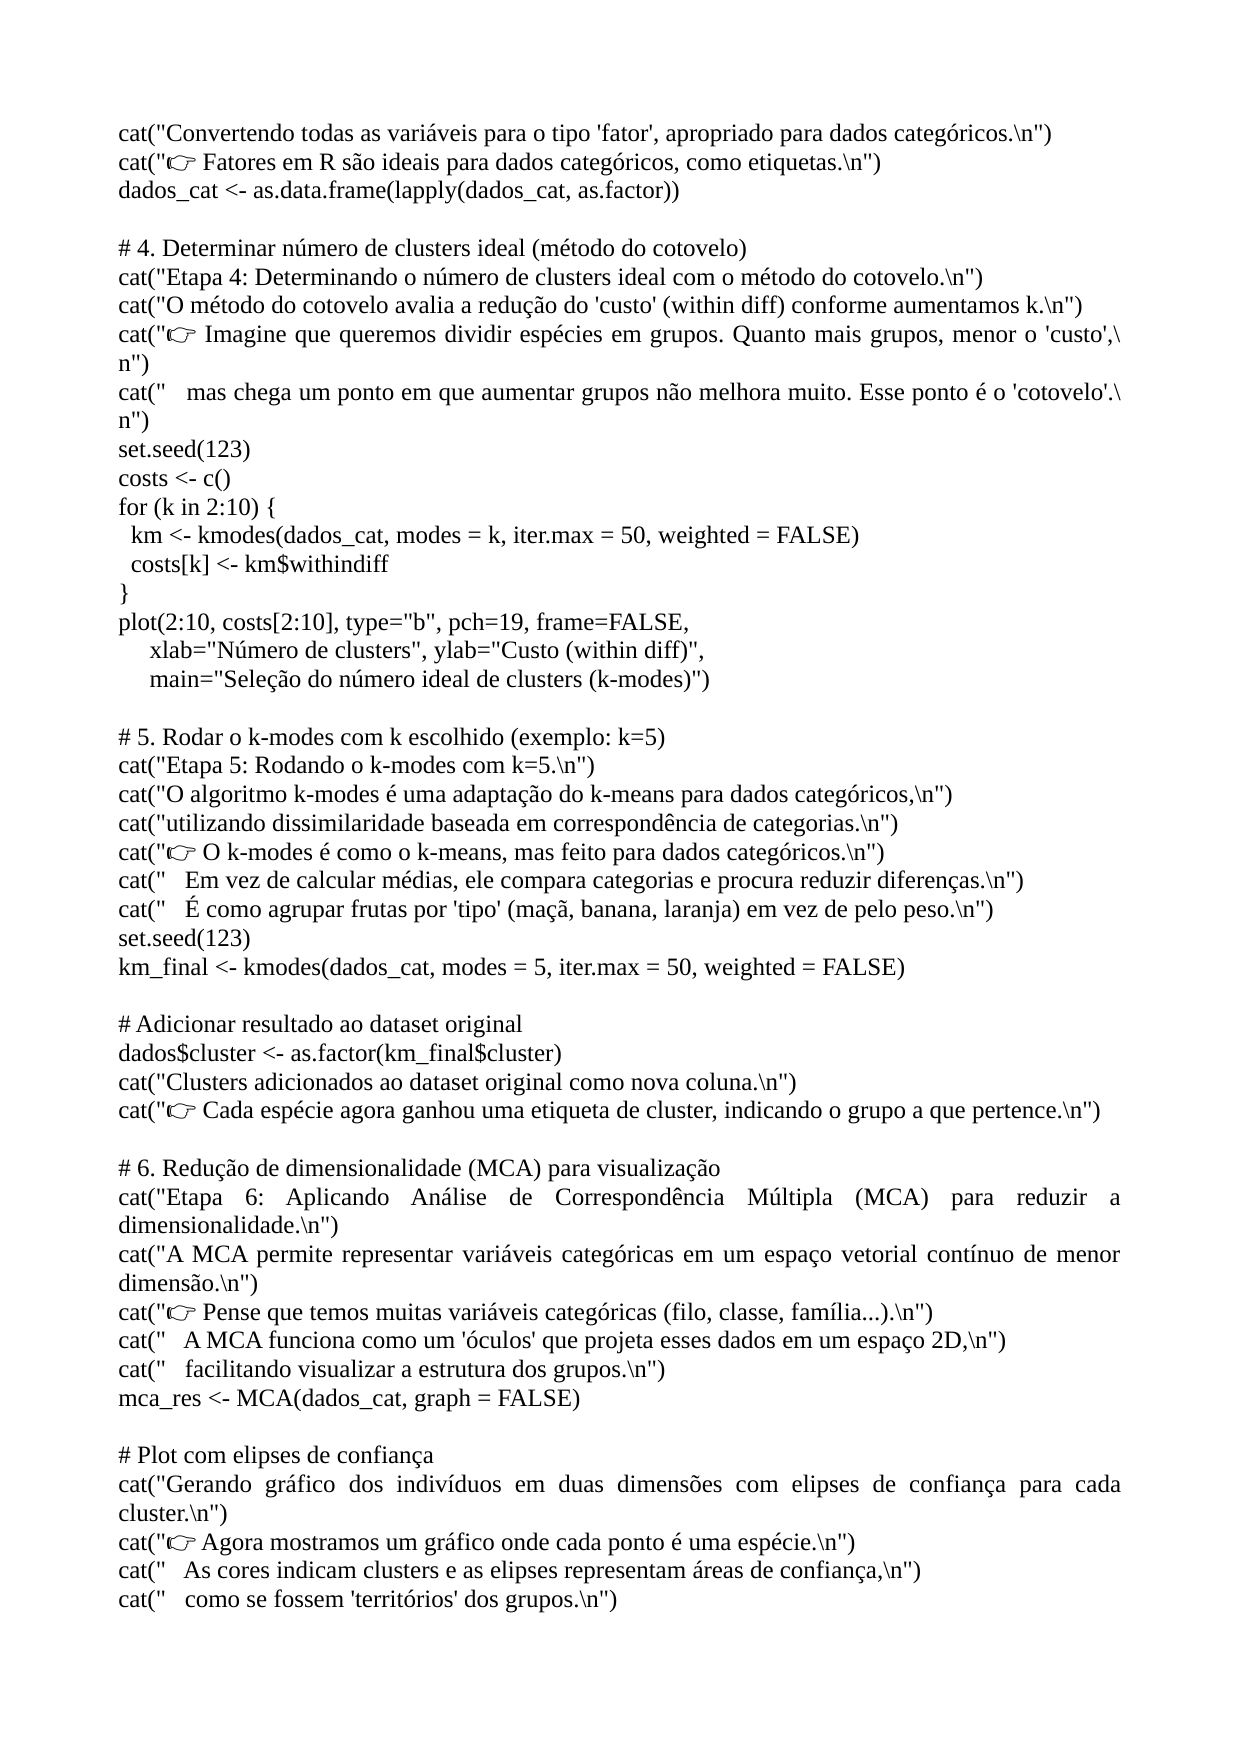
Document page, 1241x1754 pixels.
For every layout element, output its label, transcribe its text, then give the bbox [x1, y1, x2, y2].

text mca_res <- MCA(dados_cat, graph = FALSE) [118, 1383, 1122, 1412]
text cat(" Em vez de calcular médias, ele compara categorias e procura reduzir diferenças.\n") [118, 866, 1122, 894]
text # Plot com elipses de confiança [118, 1441, 1122, 1469]
text dados_cat <- as.data.frame(lapply(dados_cat, as.factor)) [118, 176, 1122, 204]
text for (k in 2:10) { [118, 492, 1122, 521]
text cat(" É como agrupar frutas por 'tipo' (maçã, banana, laranja) em vez de pelo peso.\n") [118, 894, 1122, 923]
text set.seed(123) [118, 434, 1122, 463]
text cat("O algoritmo k-modes é uma adaptação do k-means para dados categóricos,\n") [118, 779, 1122, 808]
text cat("A MCA permite representar variáveis categóricas em um espaço vetorial contínuo de menor dimensão.\n") [118, 1239, 1122, 1297]
text cat("Etapa 6: Aplicando Análise de Correspondência Múltipla (MCA) para reduzir a dimensionalidade.\n") [118, 1182, 1122, 1239]
text main="Seleção do número ideal de clusters (k-modes)") [118, 664, 1122, 693]
text cat("👉 Agora mostramos um gráfico onde cada ponto é uma espécie.\n") [118, 1527, 1122, 1556]
text costs <- c() [118, 463, 1122, 492]
text xlab="Número de clusters", ylab="Custo (within diff)", [118, 636, 1122, 664]
text set.seed(123) [118, 923, 1122, 952]
text cat(" facilitando visualizar a estrutura dos grupos.\n") [118, 1354, 1122, 1383]
text costs[k] <- km$withindiff [118, 549, 1122, 578]
text # 5. Rodar o k-modes com k escolhido (exemplo: k=5) [118, 722, 1122, 751]
text # Adicionar resultado ao dataset original [118, 1009, 1122, 1038]
text } [118, 578, 1122, 607]
text cat("Convertendo todas as variáveis para o tipo 'fator', apropriado para dados categóricos.\n") [118, 118, 1122, 147]
text cat("Etapa 5: Rodando o k-modes com k=5.\n") [118, 751, 1122, 779]
text cat(" mas chega um ponto em que aumentar grupos não melhora muito. Esse ponto é o 'cotovelo'.\n") [118, 377, 1122, 434]
text cat("👉 Cada espécie agora ganhou uma etiqueta de cluster, indicando o grupo a que pertence.\n") [118, 1096, 1122, 1124]
text km <- kmodes(dados_cat, modes = k, iter.max = 50, weighted = FALSE) [118, 521, 1122, 549]
text cat("O método do cotovelo avalia a redução do 'custo' (within diff) conforme aumentamos k.\n") [118, 291, 1122, 319]
text cat(" A MCA funciona como um 'óculos' que projeta esses dados em um espaço 2D,\n") [118, 1326, 1122, 1354]
text # 6. Redução de dimensionalidade (MCA) para visualização [118, 1153, 1122, 1182]
text cat("👉 Fatores em R são ideais para dados categóricos, como etiquetas.\n") [118, 147, 1122, 176]
text cat(" As cores indicam clusters e as elipses representam áreas de confiança,\n") [118, 1556, 1122, 1584]
text # 4. Determinar número de clusters ideal (método do cotovelo) [118, 233, 1122, 262]
text cat(" como se fossem 'territórios' dos grupos.\n") [118, 1584, 1122, 1613]
text cat("Gerando gráfico dos indivíduos em duas dimensões com elipses de confiança para cada cluster.\n") [118, 1469, 1122, 1527]
text plot(2:10, costs[2:10], type="b", pch=19, frame=FALSE, [118, 607, 1122, 636]
text cat("👉 O k-modes é como o k-means, mas feito para dados categóricos.\n") [118, 837, 1122, 866]
text km_final <- kmodes(dados_cat, modes = 5, iter.max = 50, weighted = FALSE) [118, 952, 1122, 981]
text cat("👉 Imagine que queremos dividir espécies em grupos. Quanto mais grupos, menor o 'custo',\n") [118, 319, 1122, 377]
text cat("Etapa 4: Determinando o número de clusters ideal com o método do cotovelo.\n") [118, 262, 1122, 291]
text cat("Clusters adicionados ao dataset original como nova coluna.\n") [118, 1067, 1122, 1096]
text cat("utilizando dissimilaridade baseada em correspondência de categorias.\n") [118, 808, 1122, 837]
text cat("👉 Pense que temos muitas variáveis categóricas (filo, classe, família...).\n") [118, 1297, 1122, 1326]
text dados$cluster <- as.factor(km_final$cluster) [118, 1038, 1122, 1067]
